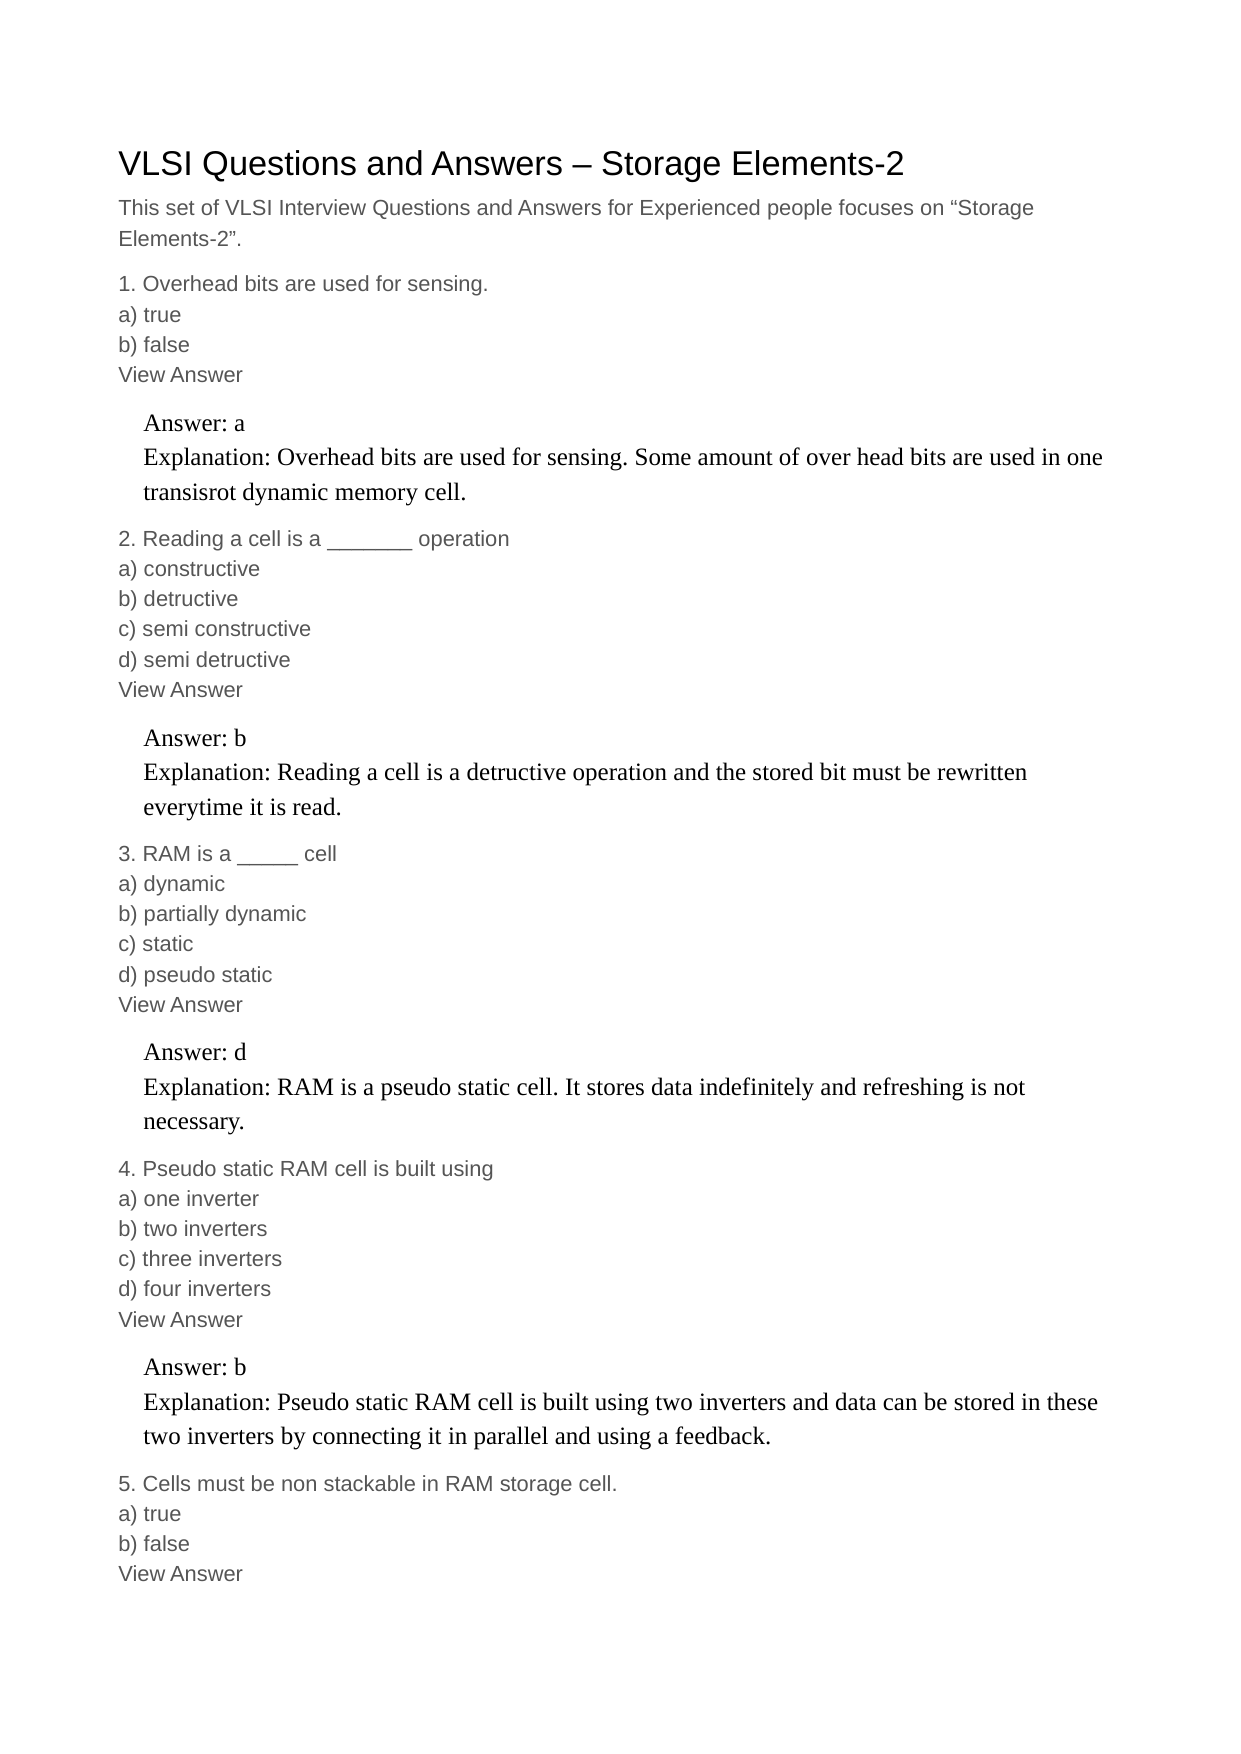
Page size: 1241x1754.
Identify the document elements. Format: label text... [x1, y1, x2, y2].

text 5. Cells must be non stackable in RAM storage cell. a) true b) false View Answer [118, 1470, 1122, 1586]
text This set of VLSI Interview Questions and Answers for Experienced people focuses on “Storage Elements-2”. [118, 195, 1122, 251]
text 4. Pseudo static RAM cell is built using a) one inverter b) two inverters c) three inverters d) four inverters View Answer [118, 1156, 1122, 1332]
text Answer: b Explanation: Pseudo static RAM cell is built using two inverters and data can be stored in these two inverters by connecting it in parallel and using a feedback. [143, 1352, 1122, 1450]
text Answer: d Explanation: RAM is a pseudo static cell. It stores data indefinitely and refreshing is not necessary. [143, 1037, 1122, 1135]
text Answer: a Explanation: Overhead bits are used for sensing. Some amount of over head bits are used in one transisrot dynamic memory cell. [143, 408, 1122, 505]
text 1. Overhead bits are used for sensing. a) true b) false View Answer [118, 271, 1122, 387]
text 3. RAM is a _____ cell a) dynamic b) partially dynamic c) static d) pseudo static View Answer [118, 841, 1122, 1017]
text Answer: b Explanation: Reading a cell is a detructive operation and the stored bit must be rewritten everytime it is read. [143, 723, 1122, 820]
text 2. Reading a cell is a _______ operation a) constructive b) detructive c) semi constructive d) semi detructive View Answer [118, 526, 1122, 702]
subtitle VLSI Questions and Answers – Storage Elements-2 [118, 143, 1122, 183]
